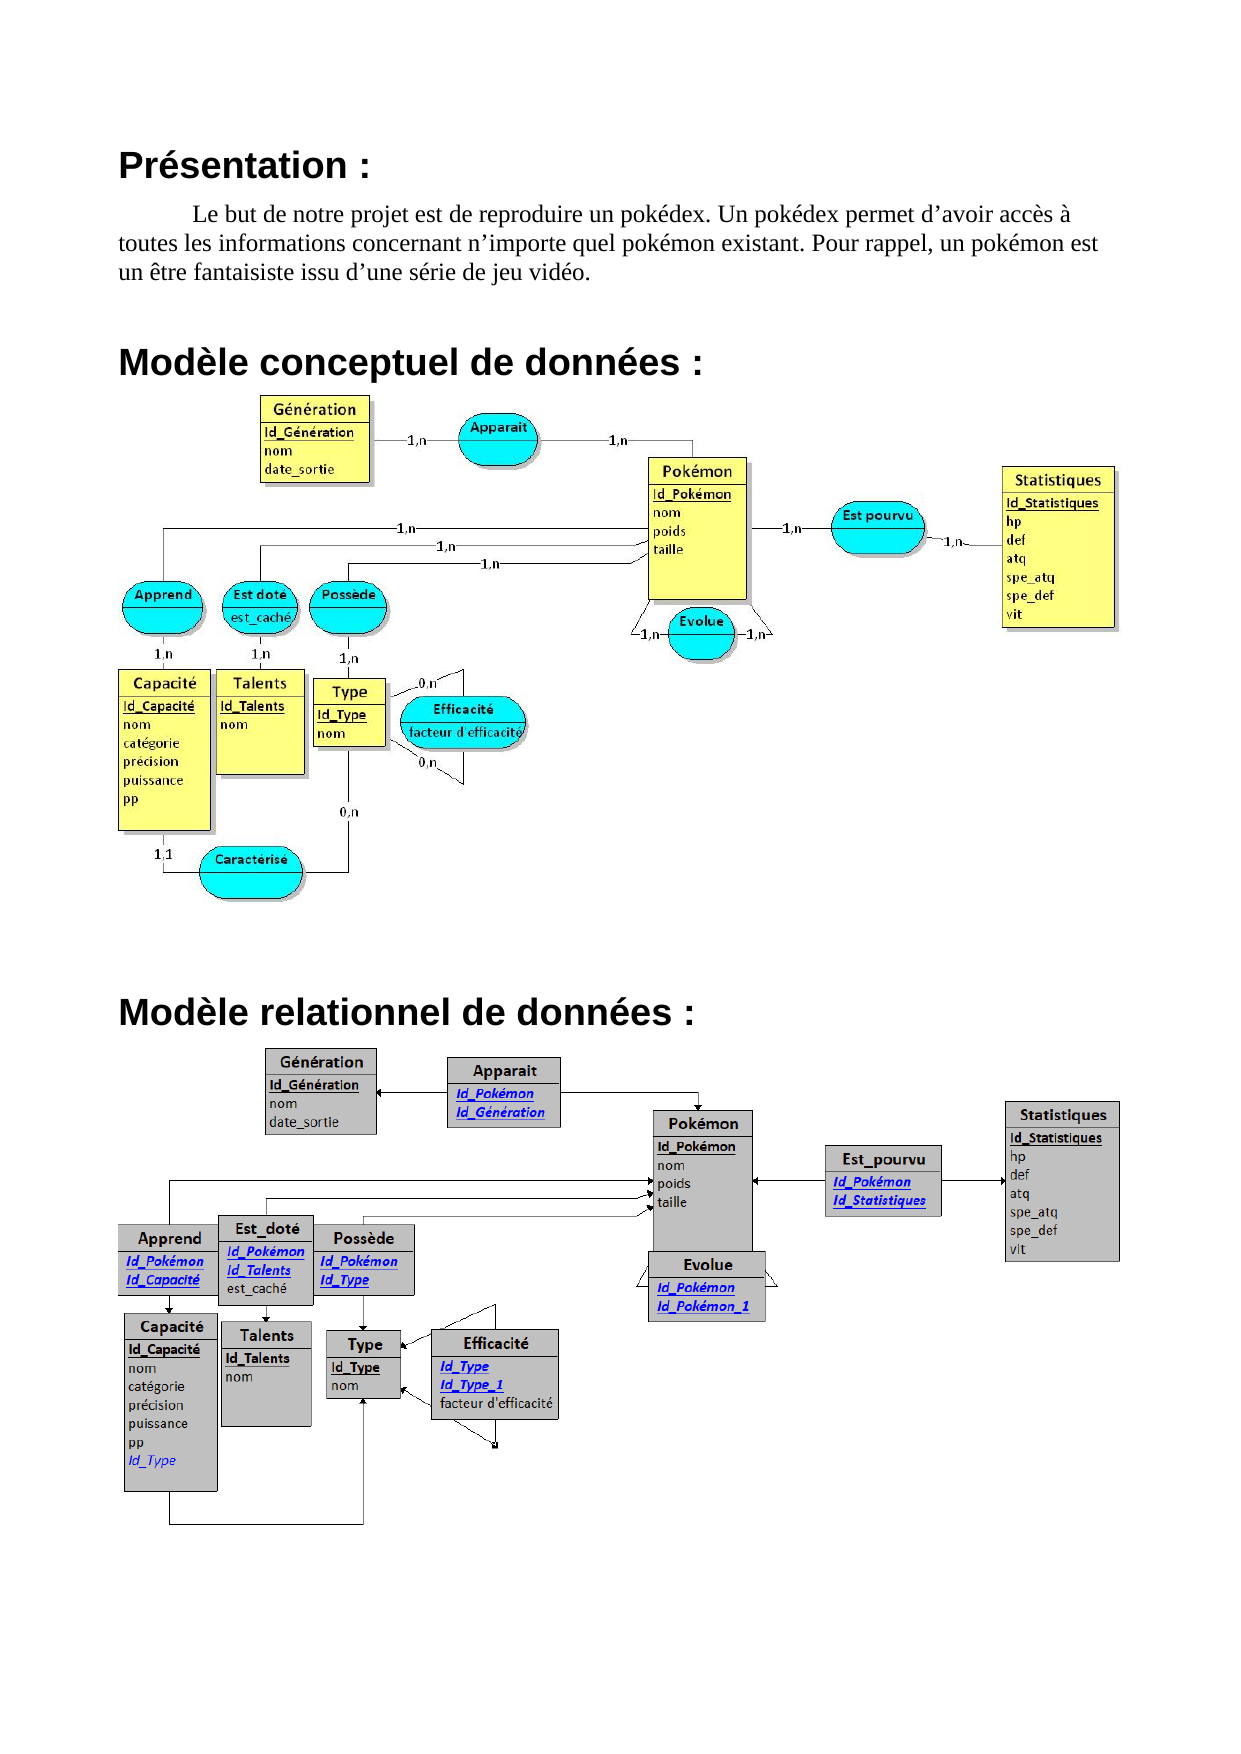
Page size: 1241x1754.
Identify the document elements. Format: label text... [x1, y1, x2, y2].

subtitle Présentation : [118, 143, 1122, 187]
subtitle Modèle relationnel de données : [118, 989, 1122, 1033]
subtitle Modèle conceptuel de données : [118, 339, 1122, 383]
picture [118, 395, 1123, 907]
picture [118, 1045, 1123, 1538]
text Le but de notre projet est de reproduire un pokédex. Un pokédex permet d’avoir accès à toutes les informations concernant n’importe quel pokémon existant. Pour rappel, un pokémon est un être fantaisiste issu d’une série de jeu vidéo. [118, 199, 1122, 286]
